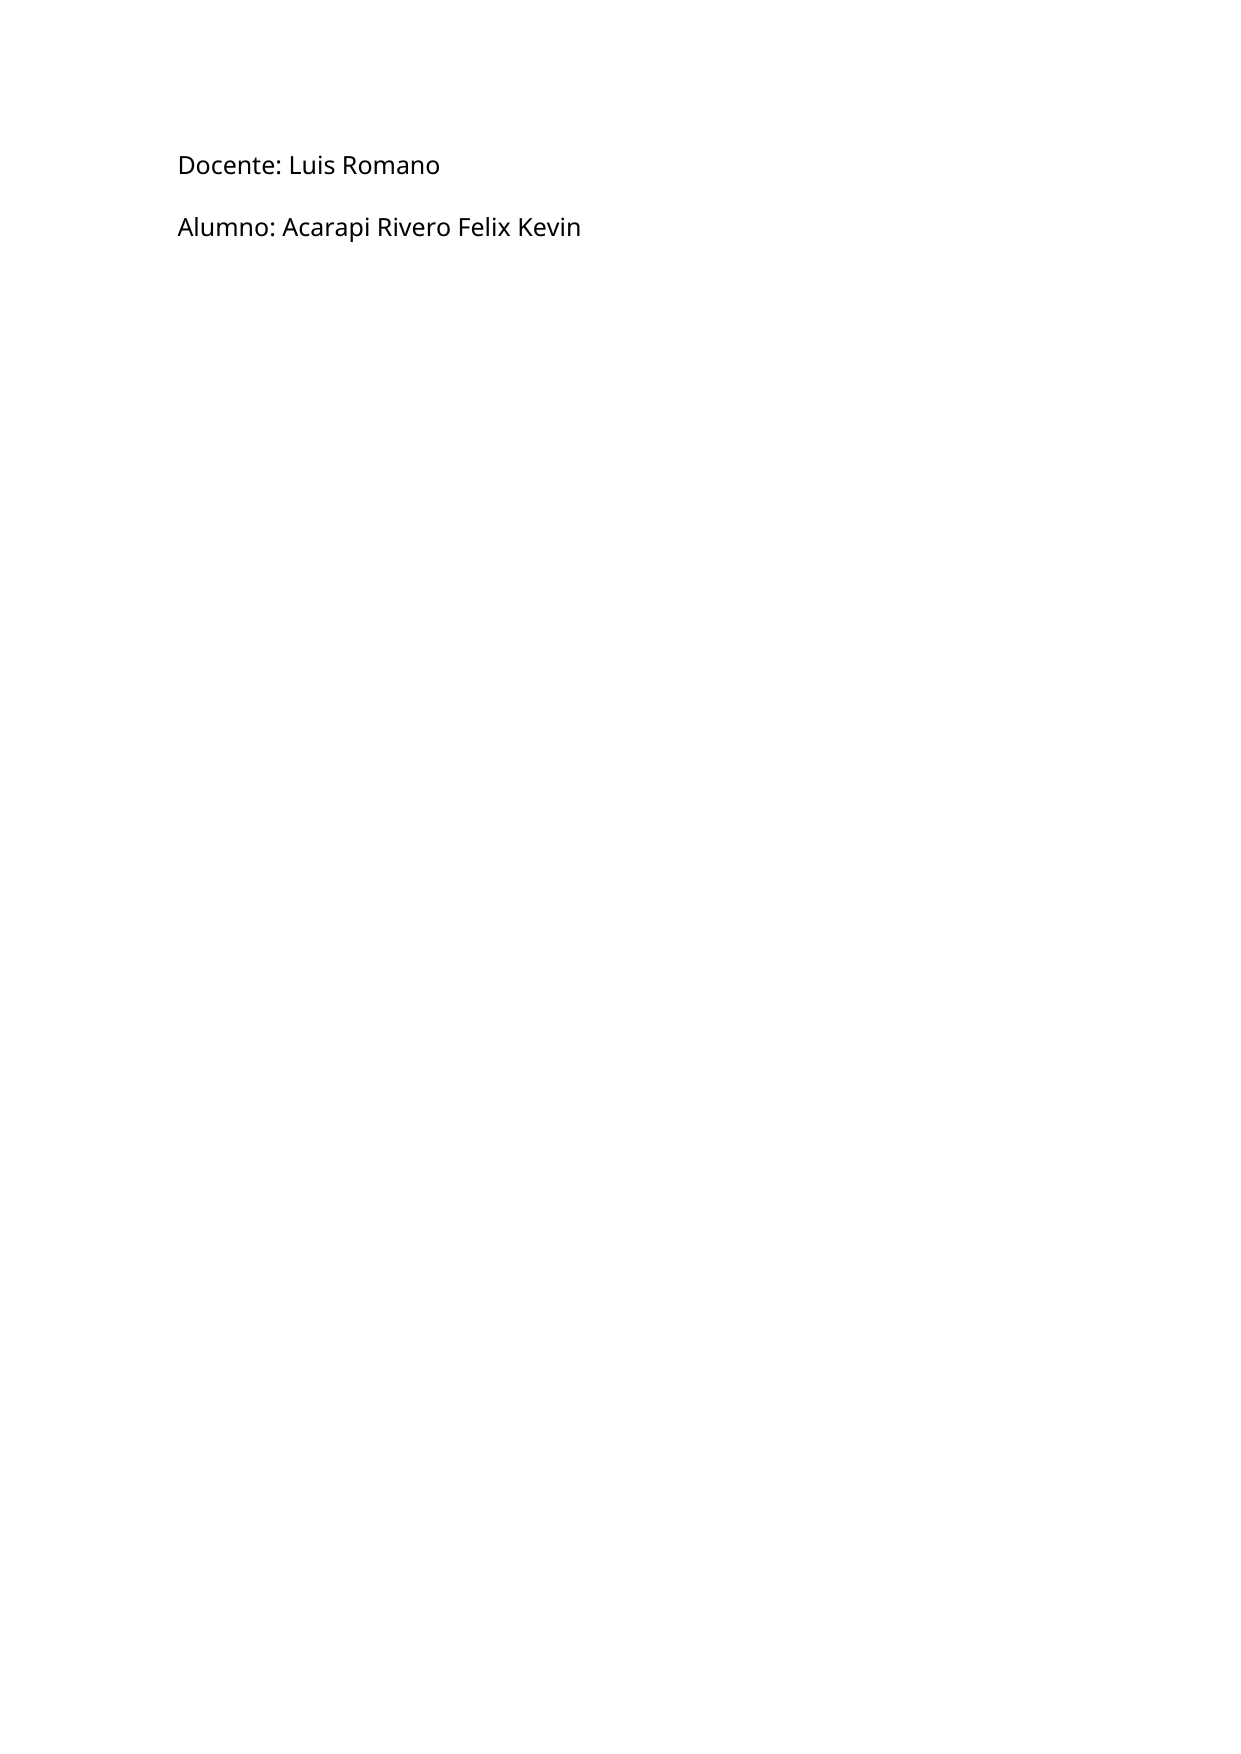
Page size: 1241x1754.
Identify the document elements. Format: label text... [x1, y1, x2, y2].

text Docente: Luis Romano [177, 148, 1063, 210]
text Alumno: Acarapi Rivero Felix Kevin [177, 210, 1063, 244]
